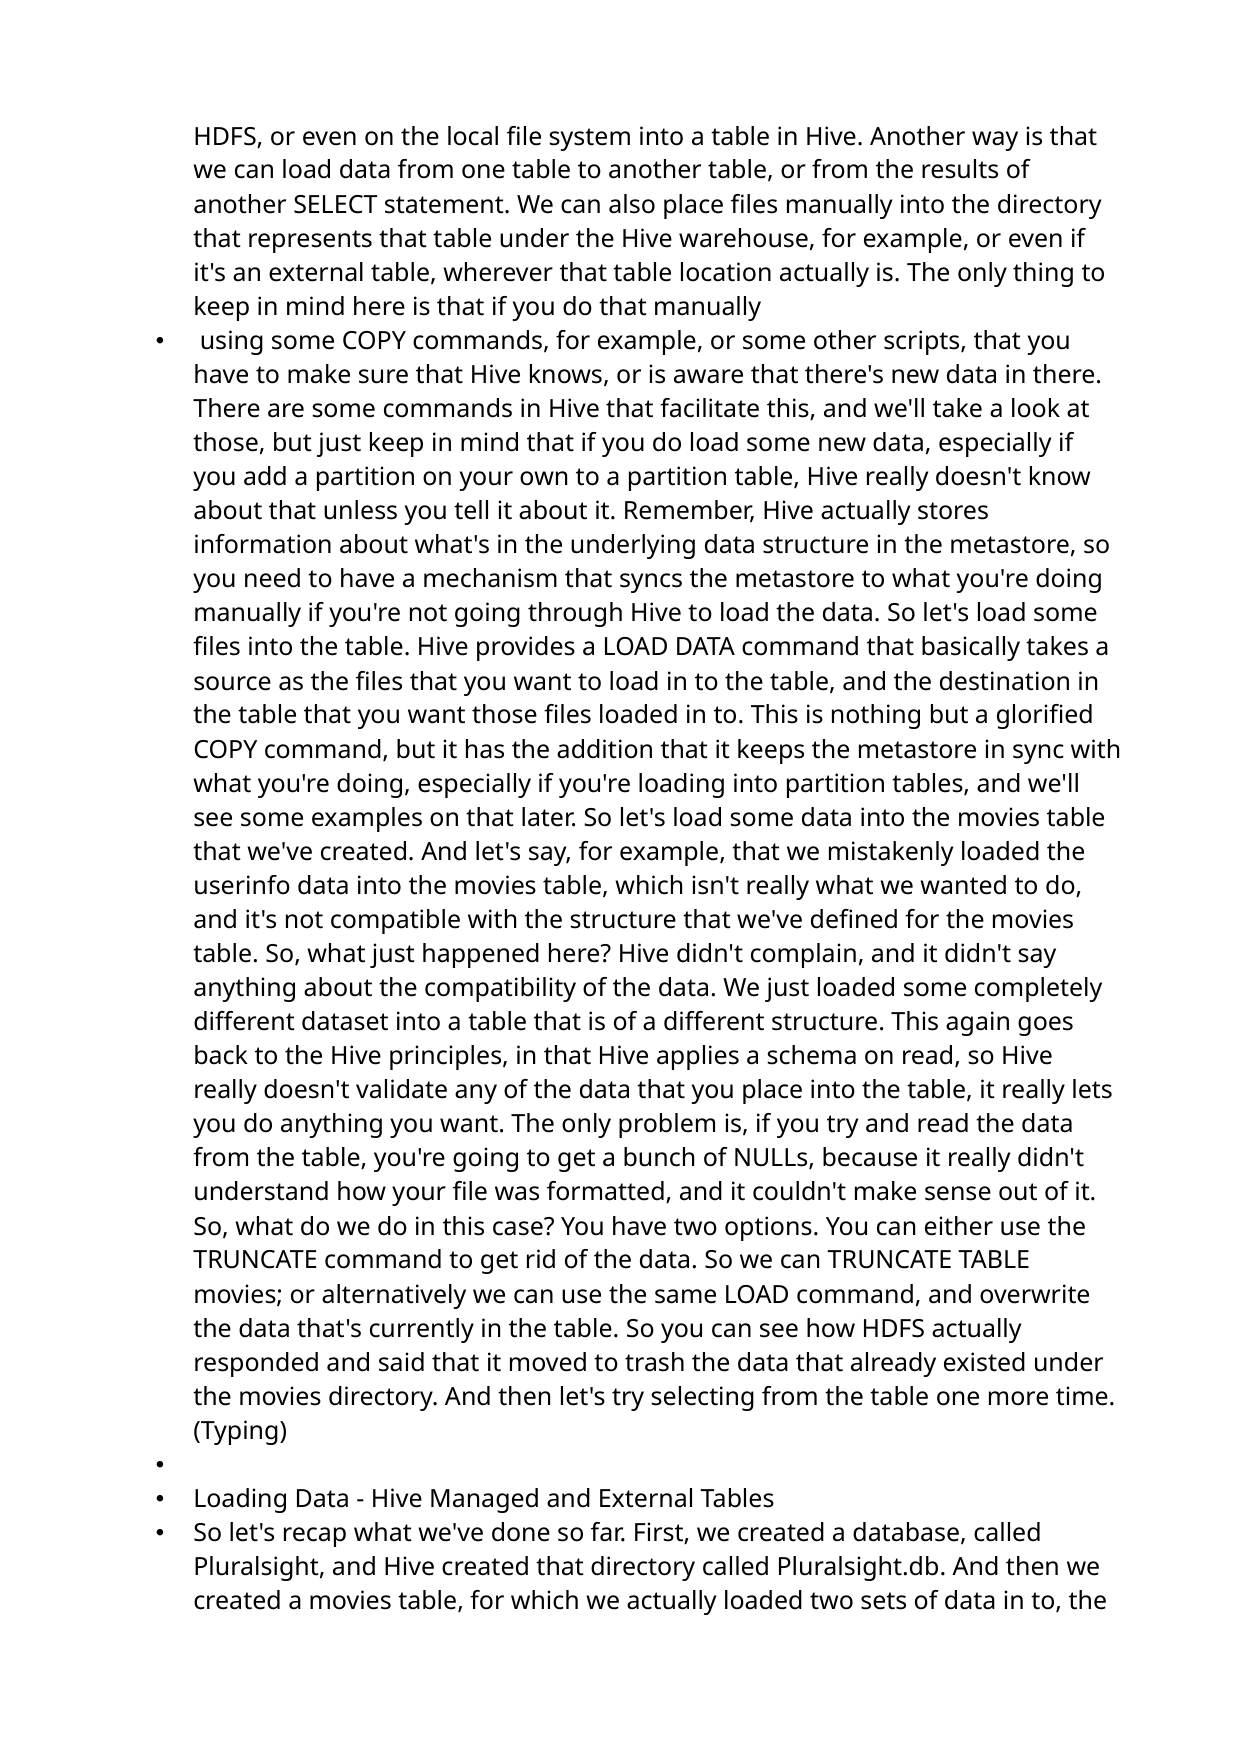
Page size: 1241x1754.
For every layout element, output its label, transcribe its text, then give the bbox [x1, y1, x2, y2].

list HDFS, or even on the local file system into a table in Hive. Another way is that we can load data from one table to another table, or from the results of another SELECT statement. We can also place files manually into the directory that represents that table under the Hive warehouse, for example, or even if it's an external table, wherever that table location actually is. The only thing to keep in mind here is that if you do that manually [156, 118, 1122, 322]
list using some COPY commands, for example, or some other scripts, that you have to make sure that Hive knows, or is aware that there's new data in there. There are some commands in Hive that facilitate this, and we'll take a look at those, but just keep in mind that if you do load some new data, especially if you add a partition on your own to a partition table, Hive really doesn't know about that unless you tell it about it. Remember, Hive actually stores information about what's in the underlying data structure in the metastore, so you need to have a mechanism that syncs the metastore to what you're doing manually if you're not going through Hive to load the data. So let's load some files into the table. Hive provides a LOAD DATA command that basically takes a source as the files that you want to load in to the table, and the destination in the table that you want those files loaded in to. This is nothing but a glorified COPY command, but it has the addition that it keeps the metastore in sync with what you're doing, especially if you're loading into partition tables, and we'll see some examples on that later. So let's load some data into the movies table that we've created. And let's say, for example, that we mistakenly loaded the userinfo data into the movies table, which isn't really what we wanted to do, and it's not compatible with the structure that we've defined for the movies table. So, what just happened here? Hive didn't complain, and it didn't say anything about the compatibility of the data. We just loaded some completely different dataset into a table that is of a different structure. This again goes back to the Hive principles, in that Hive applies a schema on read, so Hive really doesn't validate any of the data that you place into the table, it really lets you do anything you want. The only problem is, if you try and read the data from the table, you're going to get a bunch of NULLs, because it really didn't understand how your file was formatted, and it couldn't make sense out of it. So, what do we do in this case? You have two options. You can either use the TRUNCATE command to get rid of the data. So we can TRUNCATE TABLE movies; or alternatively we can use the same LOAD command, and overwrite the data that's currently in the table. So you can see how HDFS actually responded and said that it moved to trash the data that already existed under the movies directory. And then let's try selecting from the table one more time. (Typing) [156, 322, 1122, 1447]
list Loading Data - Hive Managed and External Tables [156, 1481, 1122, 1515]
list So let's recap what we've done so far. First, we created a database, called Pluralsight, and Hive created that directory called Pluralsight.db. And then we created a movies table, for which we actually loaded two sets of data in to, the [156, 1515, 1122, 1617]
